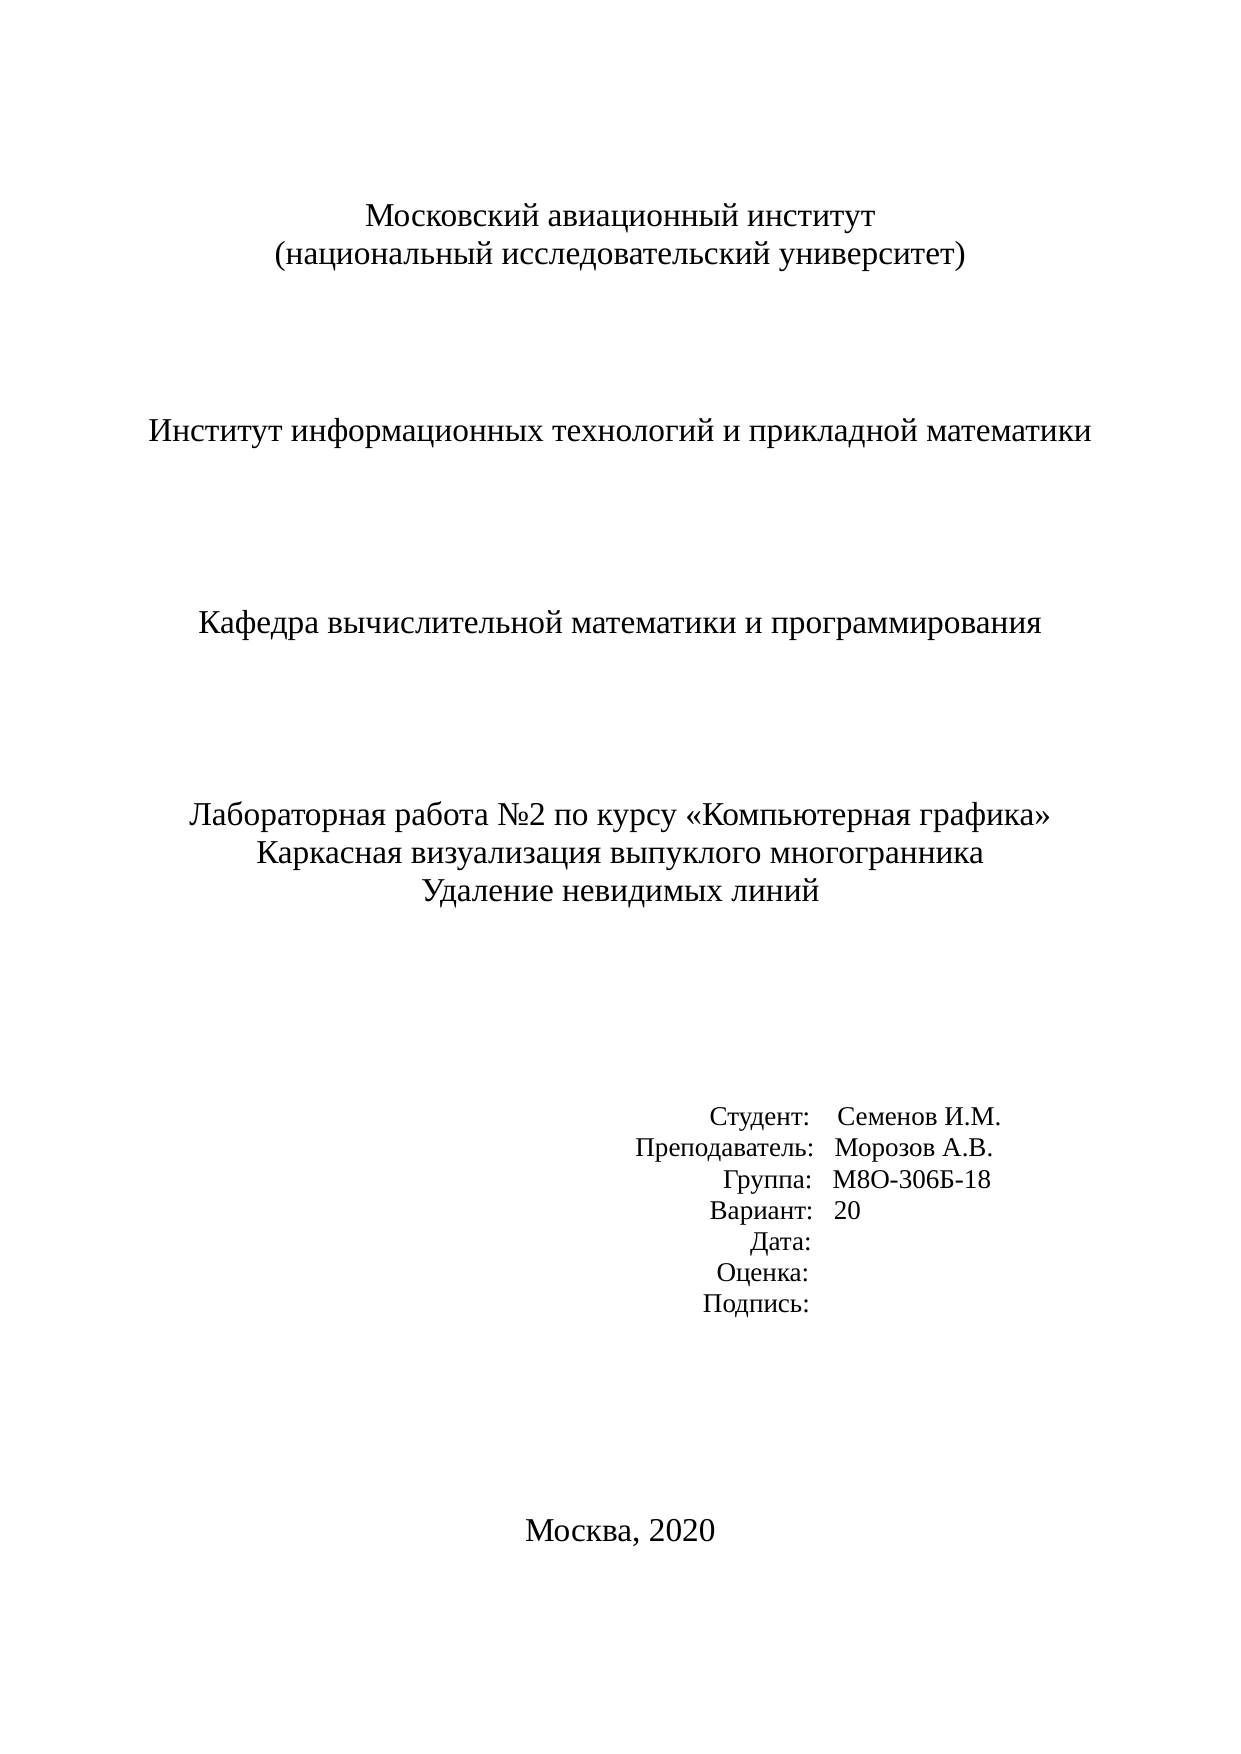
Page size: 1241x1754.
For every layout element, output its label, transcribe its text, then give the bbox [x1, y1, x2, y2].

text Удаление невидимых линий [118, 870, 1122, 909]
text Кафедра вычислительной математики и программирования [118, 602, 1122, 640]
text Институт информационных технологий и прикладной математики [118, 410, 1122, 449]
text Подпись: [118, 1287, 1122, 1318]
text Вариант: 20 [118, 1194, 1122, 1225]
text Московский авиационный институт [118, 195, 1122, 233]
text Студент: Семенов И.М. [118, 1100, 1122, 1132]
text (национальный исследовательский университет) [118, 233, 1122, 271]
text Москва, 2020 [118, 1510, 1122, 1548]
text Дата: [118, 1225, 1122, 1256]
text Лабораторная работа №2 по курсу «Компьютерная графика» [118, 794, 1122, 832]
text Группа: М8О-306Б-18 [118, 1163, 1122, 1194]
text Оценка: [118, 1256, 1122, 1287]
text Каркасная визуализация выпуклого многогранника [118, 832, 1122, 870]
text Преподаватель: Морозов А.В. [118, 1132, 1122, 1163]
